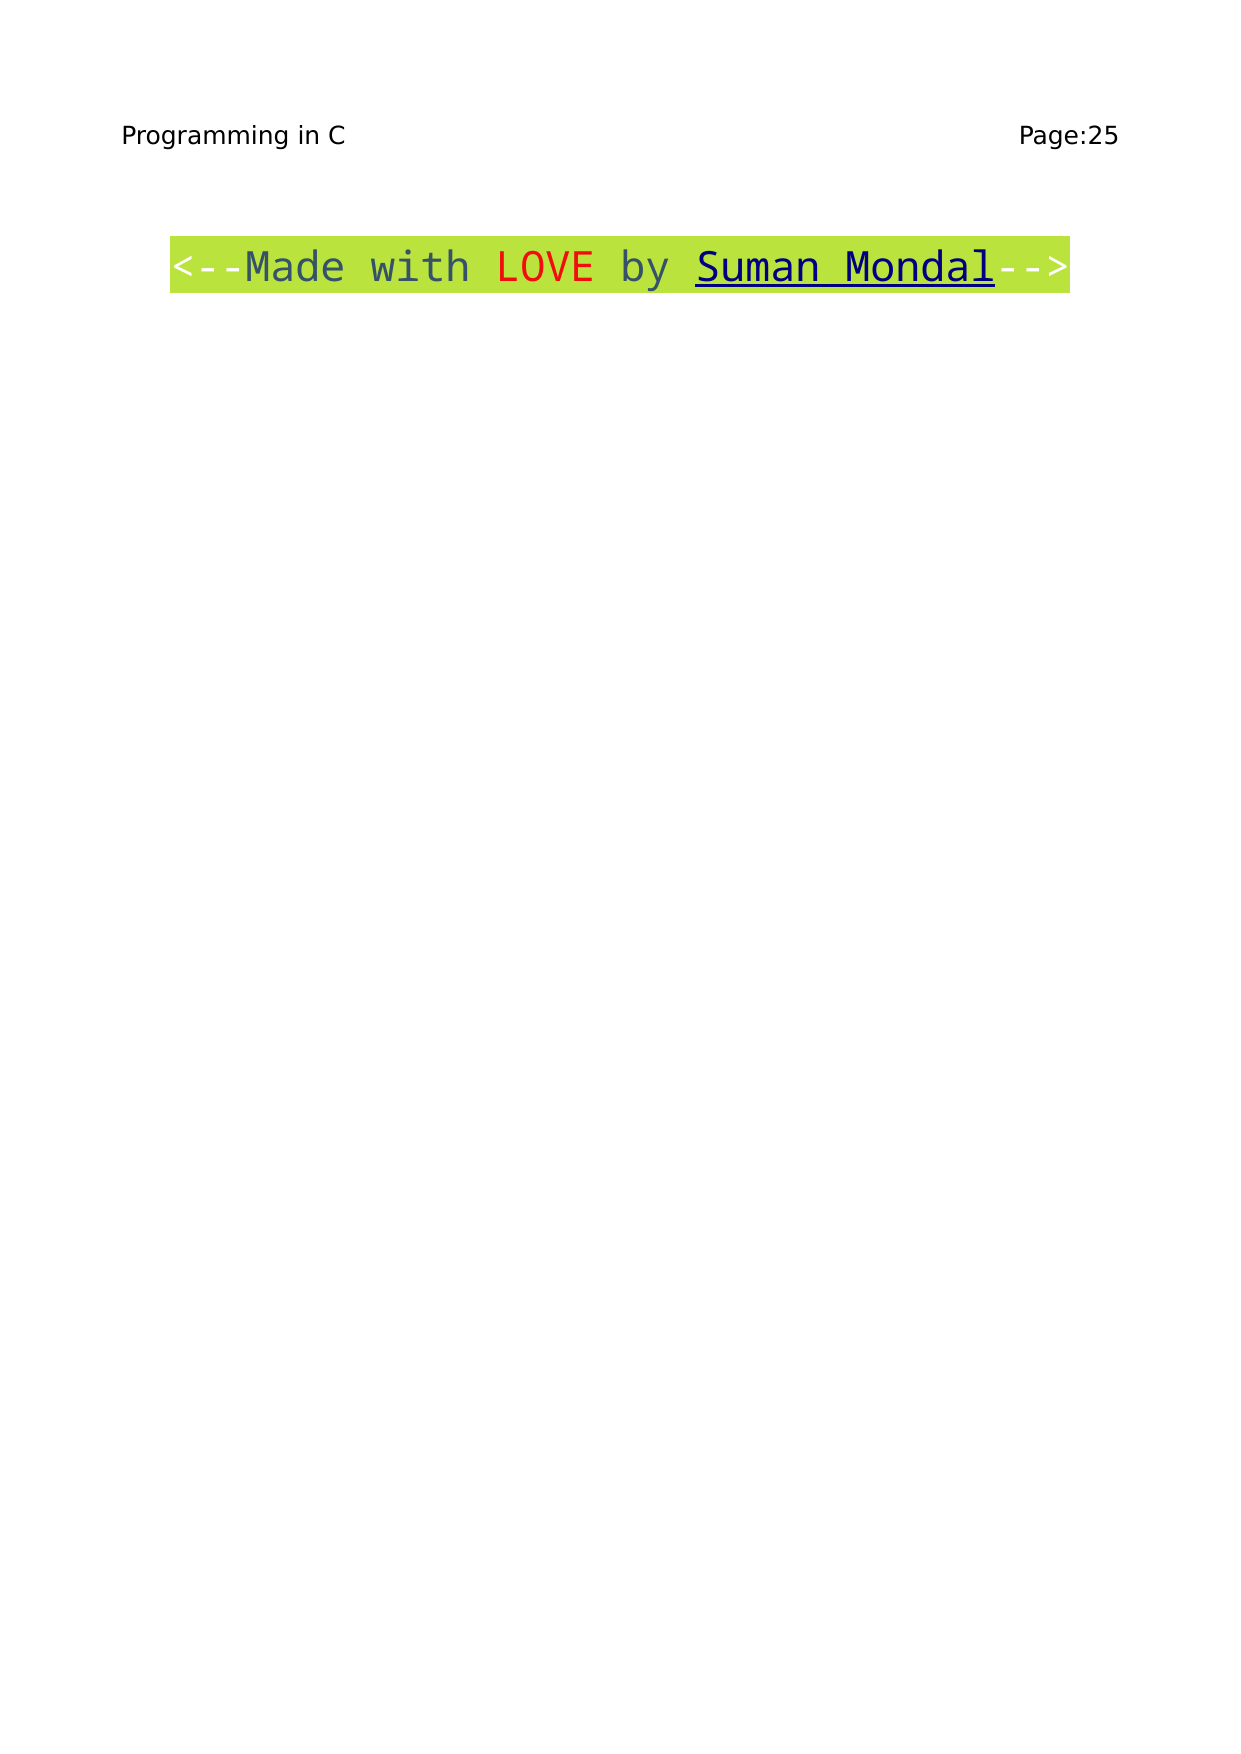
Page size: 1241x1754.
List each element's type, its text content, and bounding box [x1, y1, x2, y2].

text <--Made with LOVE by Suman Mondal--> [121, 236, 1119, 293]
